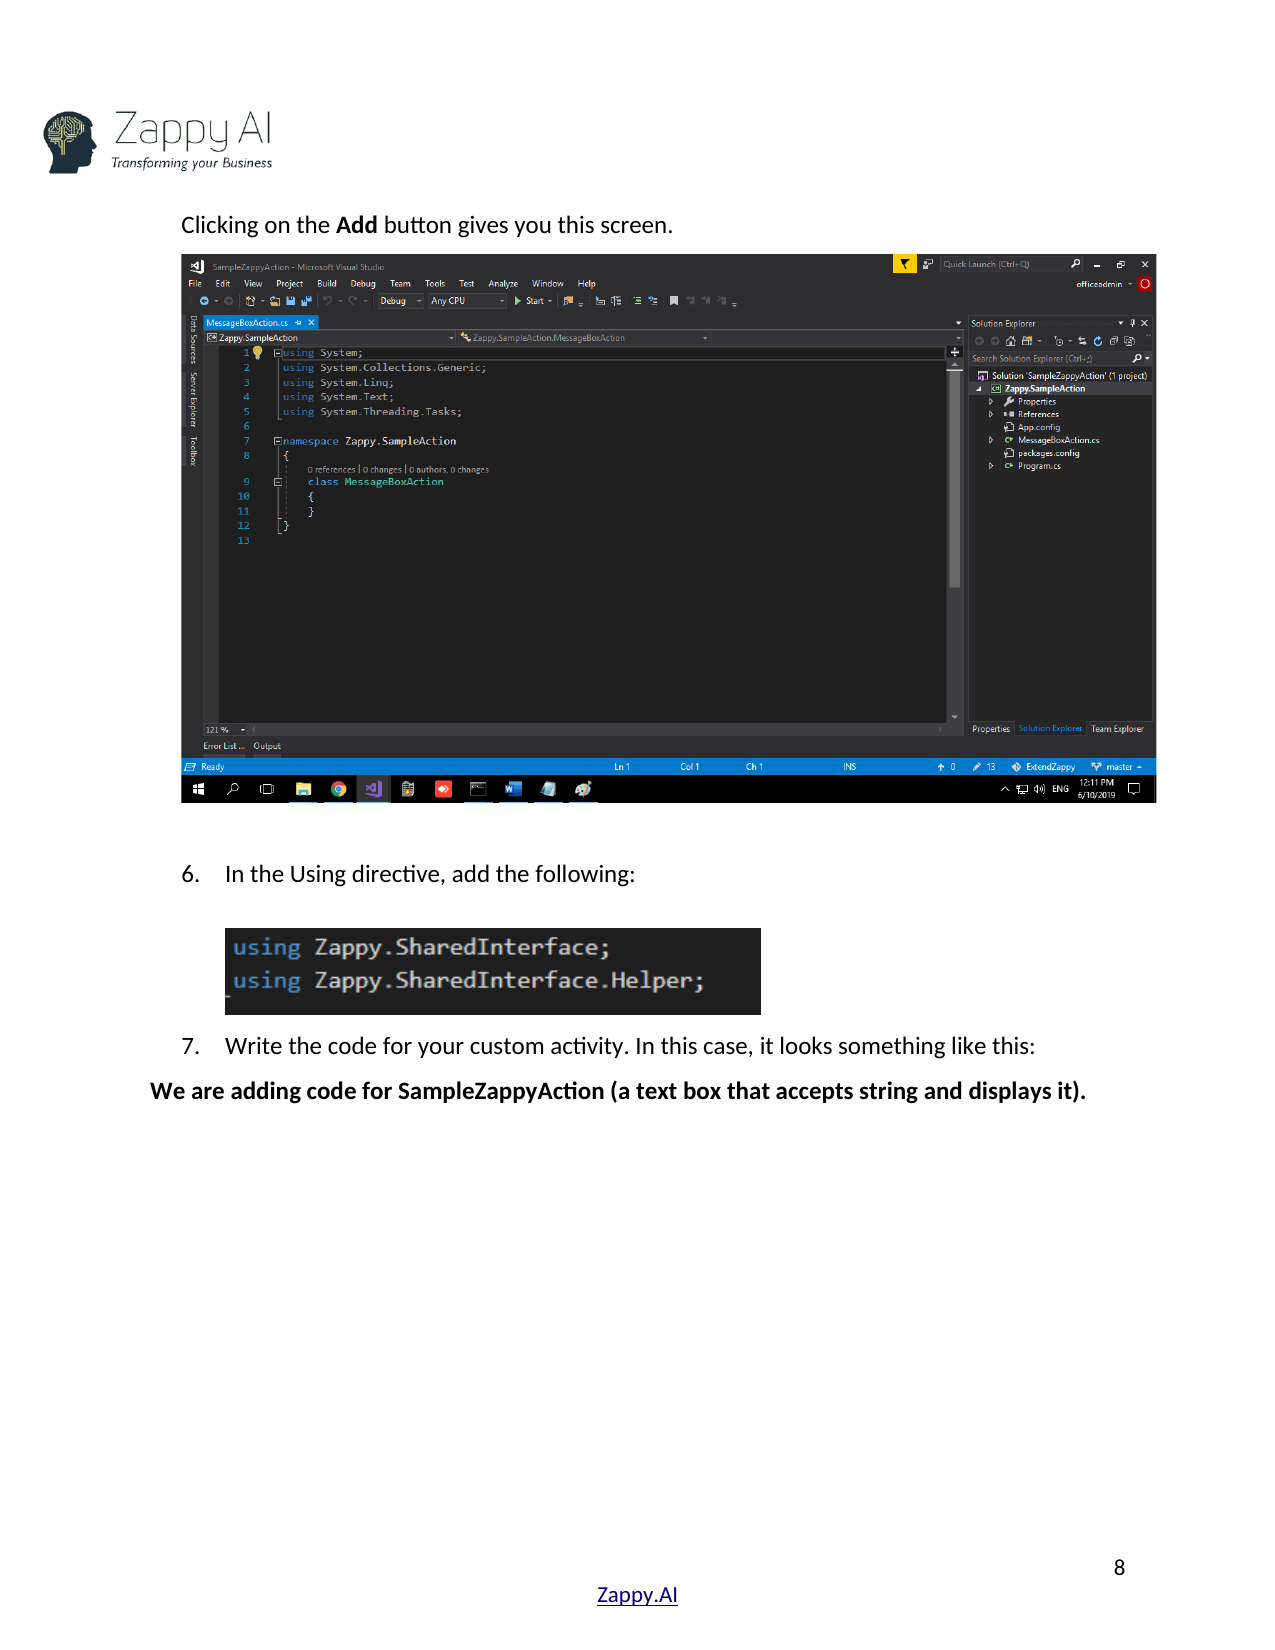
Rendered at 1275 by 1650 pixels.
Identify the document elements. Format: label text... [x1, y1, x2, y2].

list Write the code for your custom activity. In this case, it looks something like this: [181, 1030, 1125, 1060]
text Clicking on the Add button gives you this screen. [181, 209, 1125, 239]
list In the Using directive, add the following: [181, 859, 1125, 889]
text We are adding code for SampleZappyAction (a text box that accepts string and displays it). [150, 1076, 1125, 1106]
